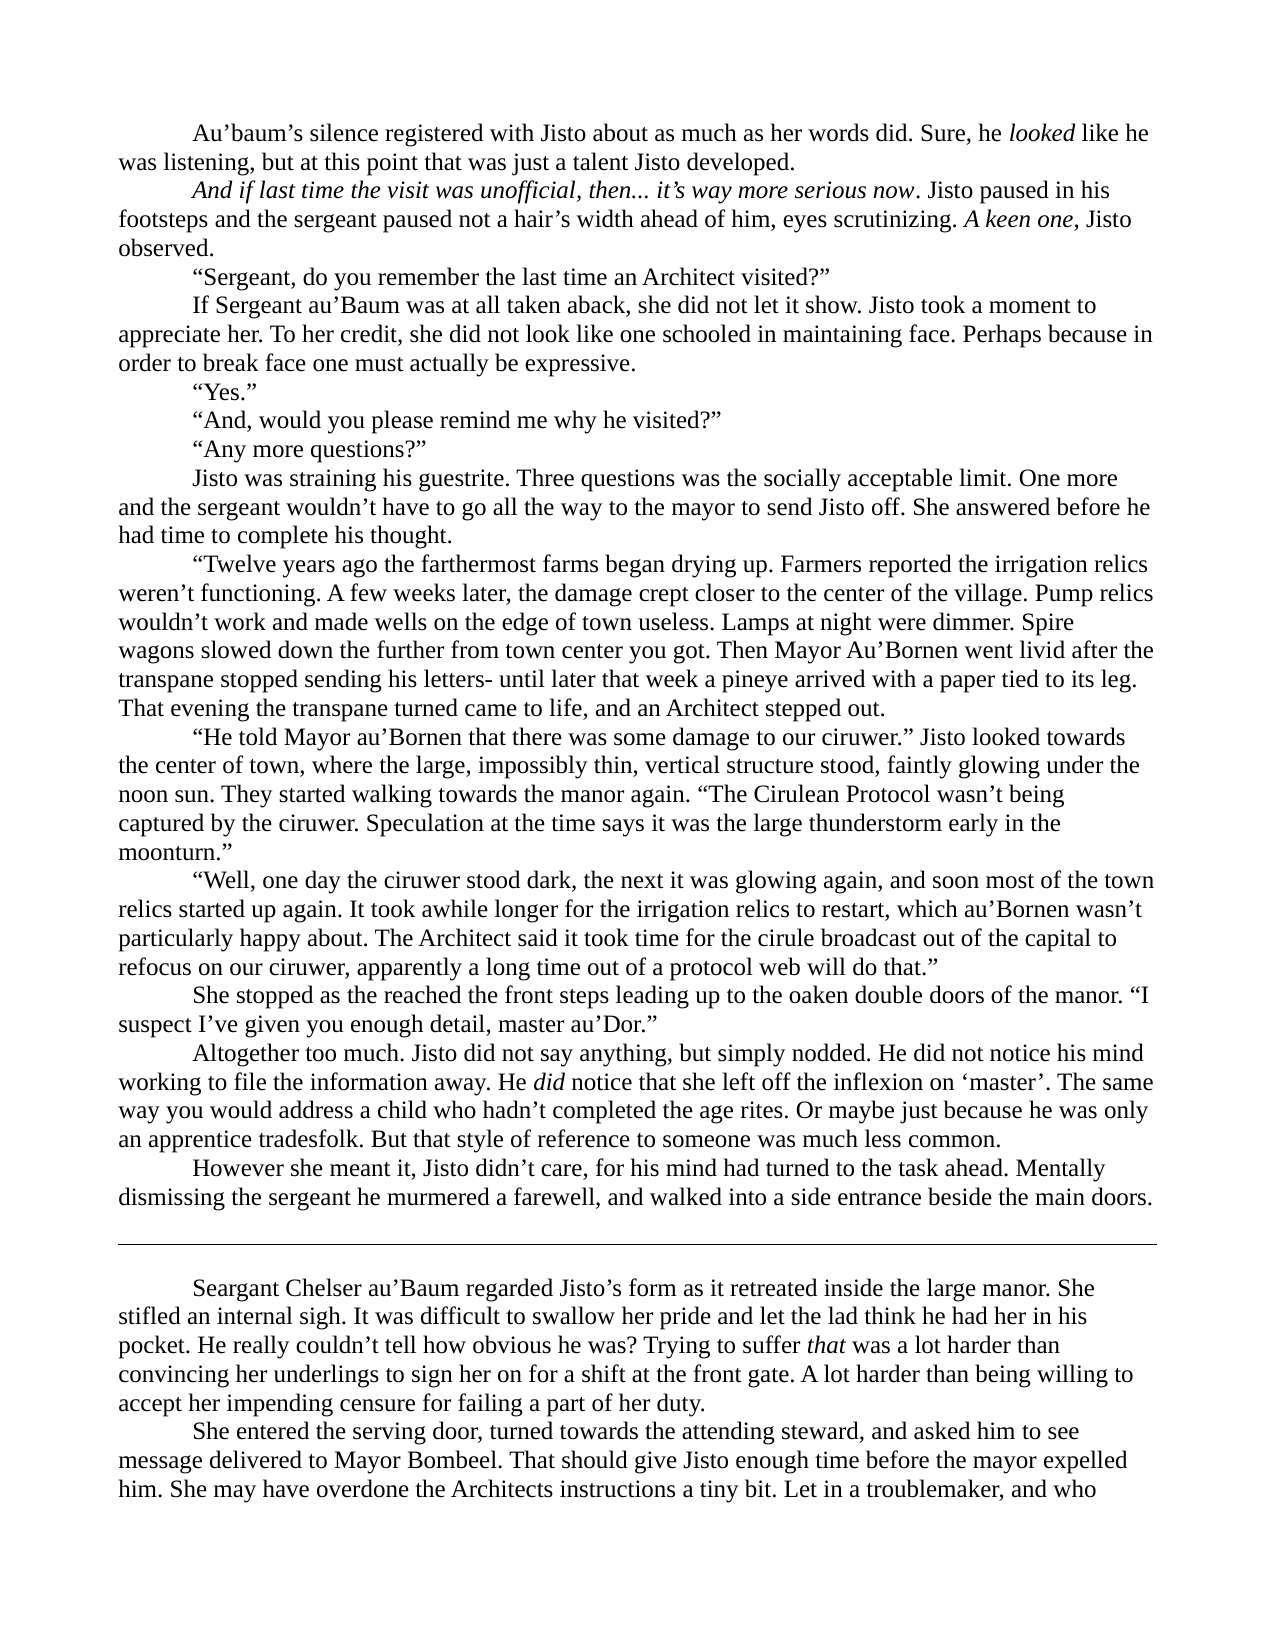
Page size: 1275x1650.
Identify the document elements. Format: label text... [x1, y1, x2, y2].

text Jisto was straining his guestrite. Three questions was the socially acceptable limit. One more and the sergeant wouldn’t have to go all the way to the mayor to send Jisto off. She answered before he had time to complete his thought. [118, 463, 1157, 549]
text Au’baum’s silence registered with Jisto about as much as her words did. Sure, he looked like he was listening, but at this point that was just a talent Jisto developed. [118, 118, 1157, 176]
text She entered the serving door, turned towards the attending steward, and asked him to see message delivered to Mayor Bombeel. That should give Jisto enough time before the mayor expelled him. She may have overdone the Architects instructions a tiny bit. Let in a troublemaker, and who [118, 1416, 1157, 1503]
text “Any more questions?” [118, 434, 1157, 463]
text Altogether too much. Jisto did not say anything, but simply nodded. He did not notice his mind working to file the information away. He did notice that she left off the inflexion on ‘master’. The same way you would address a child who hadn’t completed the age rites. Or maybe just because he was only an apprentice tradesfolk. But that style of reference to someone was much less common. [118, 1038, 1157, 1153]
text “Yes.” [118, 377, 1157, 406]
text “And, would you please remind me why he visited?” [118, 406, 1157, 434]
text “Sergeant, do you remember the last time an Architect visited?” [118, 262, 1157, 291]
text She stopped as the reached the front steps leading up to the oaken double doors of the manor. “I suspect I’ve given you enough detail, master au’Dor.” [118, 981, 1157, 1038]
text However she meant it, Jisto didn’t care, for his mind had turned to the task ahead. Mentally dismissing the sergeant he murmered a farewell, and walked into a side entrance beside the main doors. [118, 1153, 1157, 1211]
text “Twelve years ago the farthermost farms began drying up. Farmers reported the irrigation relics weren’t functioning. A few weeks later, the damage crept closer to the center of the village. Pump relics wouldn’t work and made wells on the edge of town useless. Lamps at night were dimmer. Spire wagons slowed down the further from town center you got. Then Mayor Au’Bornen went livid after the transpane stopped sending his letters- until later that week a pineye arrived with a paper tied to its leg. That evening the transpane turned came to life, and an Architect stepped out. [118, 549, 1157, 722]
text Seargant Chelser au’Baum regarded Jisto’s form as it retreated inside the large manor. She stifled an internal sigh. It was difficult to swallow her pride and let the lad think he had her in his pocket. He really couldn’t tell how obvious he was? Trying to suffer that was a lot harder than convincing her underlings to sign her on for a shift at the front gate. A lot harder than being willing to accept her impending censure for failing a part of her duty. [118, 1273, 1157, 1416]
text “He told Mayor au’Bornen that there was some damage to our ciruwer.” Jisto looked towards the center of town, where the large, impossibly thin, vertical structure stood, faintly glowing under the noon sun. They started walking towards the manor again. “The Cirulean Protocol wasn’t being captured by the ciruwer. Speculation at the time says it was the large thunderstorm early in the moonturn.” [118, 722, 1157, 866]
text If Sergeant au’Baum was at all taken aback, she did not let it show. Jisto took a moment to appreciate her. To her credit, she did not look like one schooled in maintaining face. Perhaps because in order to break face one must actually be expressive. [118, 291, 1157, 377]
text And if last time the visit was unofficial, then... it’s way more serious now. Jisto paused in his footsteps and the sergeant paused not a hair’s width ahead of him, eyes scrutinizing. A keen one, Jisto observed. [118, 176, 1157, 262]
text “Well, one day the ciruwer stood dark, the next it was glowing again, and soon most of the town relics started up again. It took awhile longer for the irrigation relics to restart, which au’Bornen wasn’t particularly happy about. The Architect said it took time for the cirule broadcast out of the capital to refocus on our ciruwer, apparently a long time out of a protocol web will do that.” [118, 866, 1157, 981]
